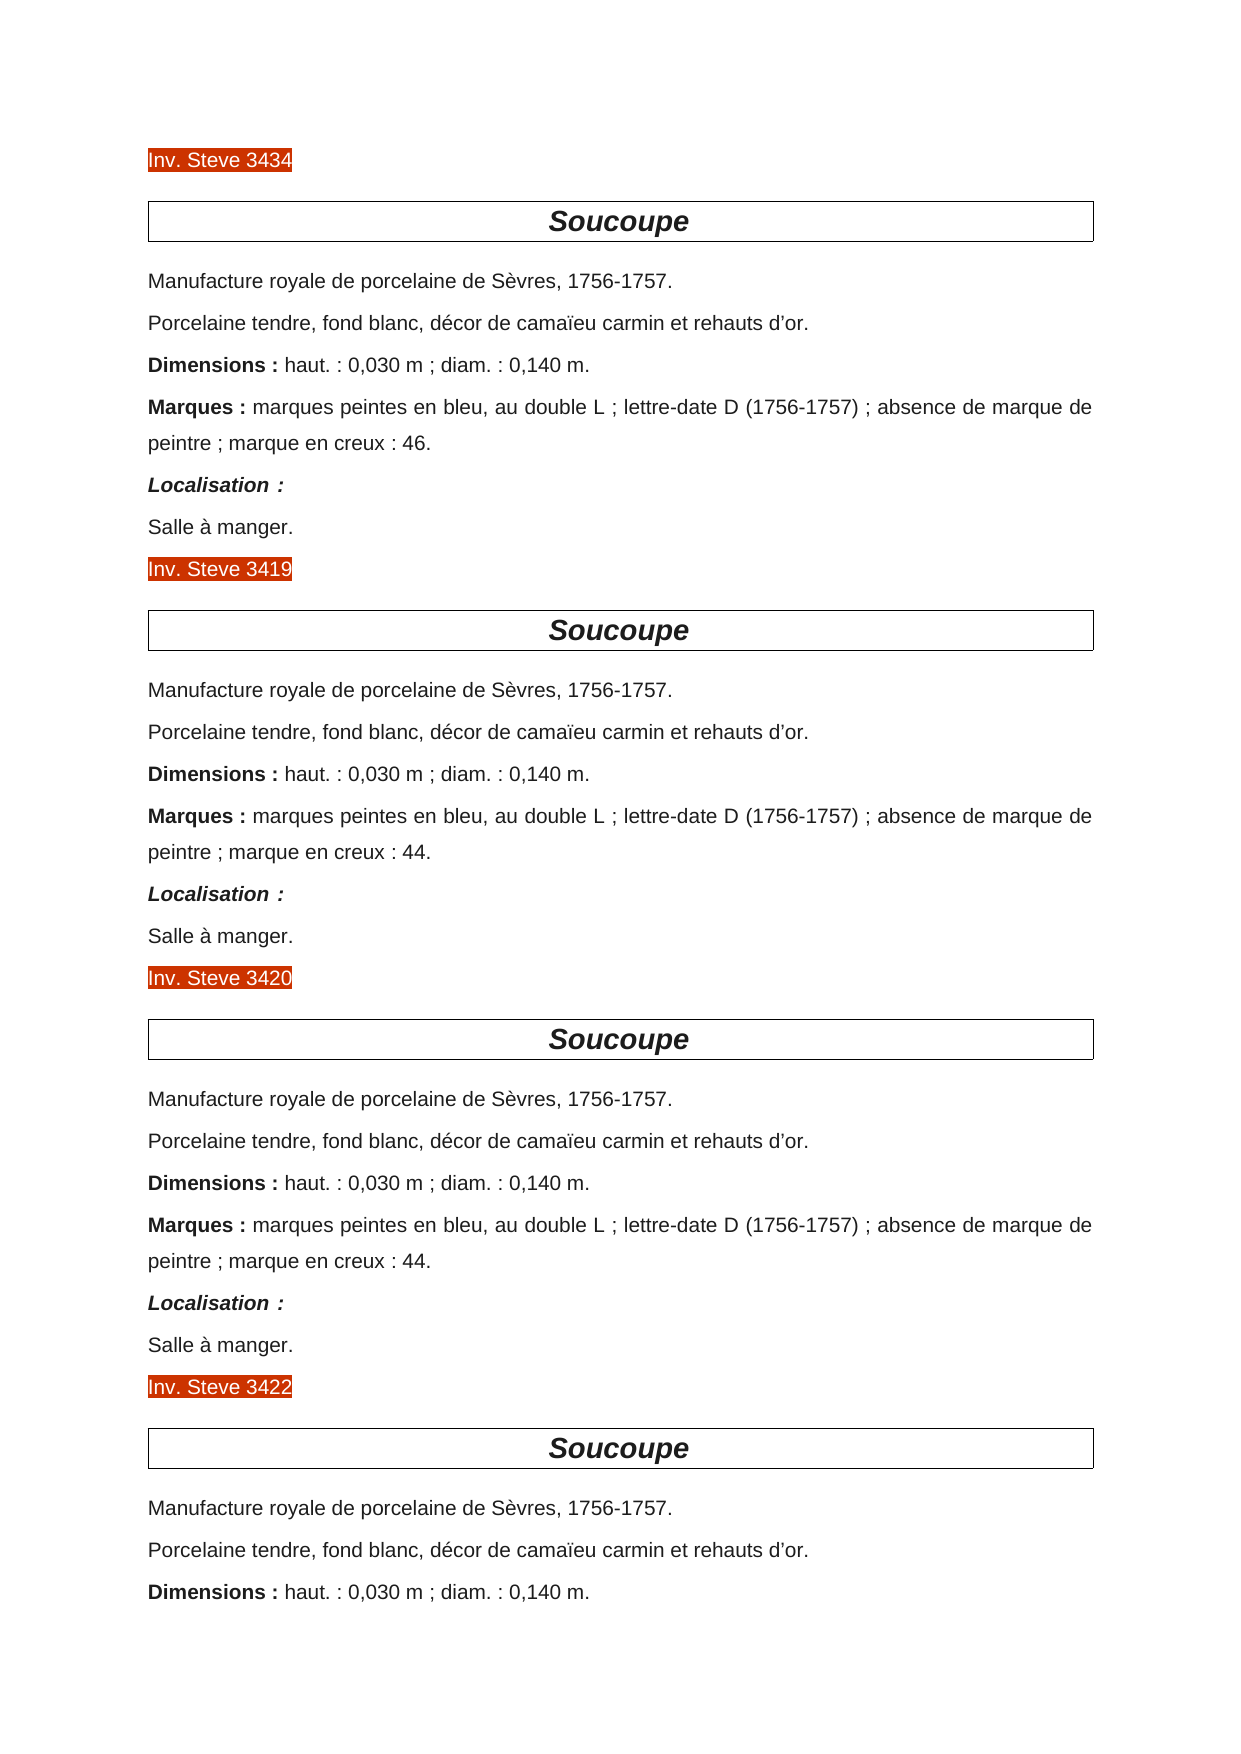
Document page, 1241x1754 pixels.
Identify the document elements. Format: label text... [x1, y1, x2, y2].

text Marques : marques peintes en bleu, au double L ; lettre-date D (1756-1757) ; absence de marque de peintre ; marque en creux : 46. [148, 395, 1093, 455]
text Salle à manger. [148, 924, 1093, 948]
text Salle à manger. [148, 515, 1093, 539]
text Inv. Steve 3419 [292, 557, 1093, 581]
text Manufacture royale de porcelaine de Sèvres, 1756-1757. [148, 1496, 1093, 1520]
text Porcelaine tendre, fond blanc, décor de camaïeu carmin et rehauts d’or. [148, 1538, 1093, 1562]
text Inv. Steve 3422 [148, 1374, 1093, 1398]
text Dimensions : haut. : 0,030 m ; diam. : 0,140 m. [148, 1580, 1093, 1604]
subtitle Soucoupe [149, 611, 1093, 650]
text Inv. Steve 3434 [292, 148, 1093, 172]
text Marques : marques peintes en bleu, au double L ; lettre-date D (1756-1757) ; absence de marque de peintre ; marque en creux : 44. [148, 1213, 1093, 1273]
subtitle Soucoupe [149, 202, 1093, 241]
text Manufacture royale de porcelaine de Sèvres, 1756-1757. [148, 1087, 1093, 1111]
text Manufacture royale de porcelaine de Sèvres, 1756-1757. [148, 678, 1093, 702]
text Dimensions : haut. : 0,030 m ; diam. : 0,140 m. [148, 1171, 1093, 1195]
text Salle à manger. [148, 1333, 1093, 1357]
text Dimensions : haut. : 0,030 m ; diam. : 0,140 m. [148, 353, 1093, 377]
text Dimensions : haut. : 0,030 m ; diam. : 0,140 m. [148, 762, 1093, 786]
text Localisation : [148, 1291, 1093, 1315]
subtitle Soucoupe [149, 1020, 1093, 1059]
text Porcelaine tendre, fond blanc, décor de camaïeu carmin et rehauts d’or. [148, 1129, 1093, 1153]
text Marques : marques peintes en bleu, au double L ; lettre-date D (1756-1757) ; absence de marque de peintre ; marque en creux : 44. [148, 804, 1093, 864]
text Localisation : [148, 882, 1093, 906]
subtitle Soucoupe [149, 1429, 1093, 1468]
text Manufacture royale de porcelaine de Sèvres, 1756-1757. [148, 269, 1093, 293]
text Porcelaine tendre, fond blanc, décor de camaïeu carmin et rehauts d’or. [148, 720, 1093, 744]
text Localisation : [148, 473, 1093, 497]
text Porcelaine tendre, fond blanc, décor de camaïeu carmin et rehauts d’or. [148, 311, 1093, 335]
text Inv. Steve 3420 [292, 966, 1093, 989]
